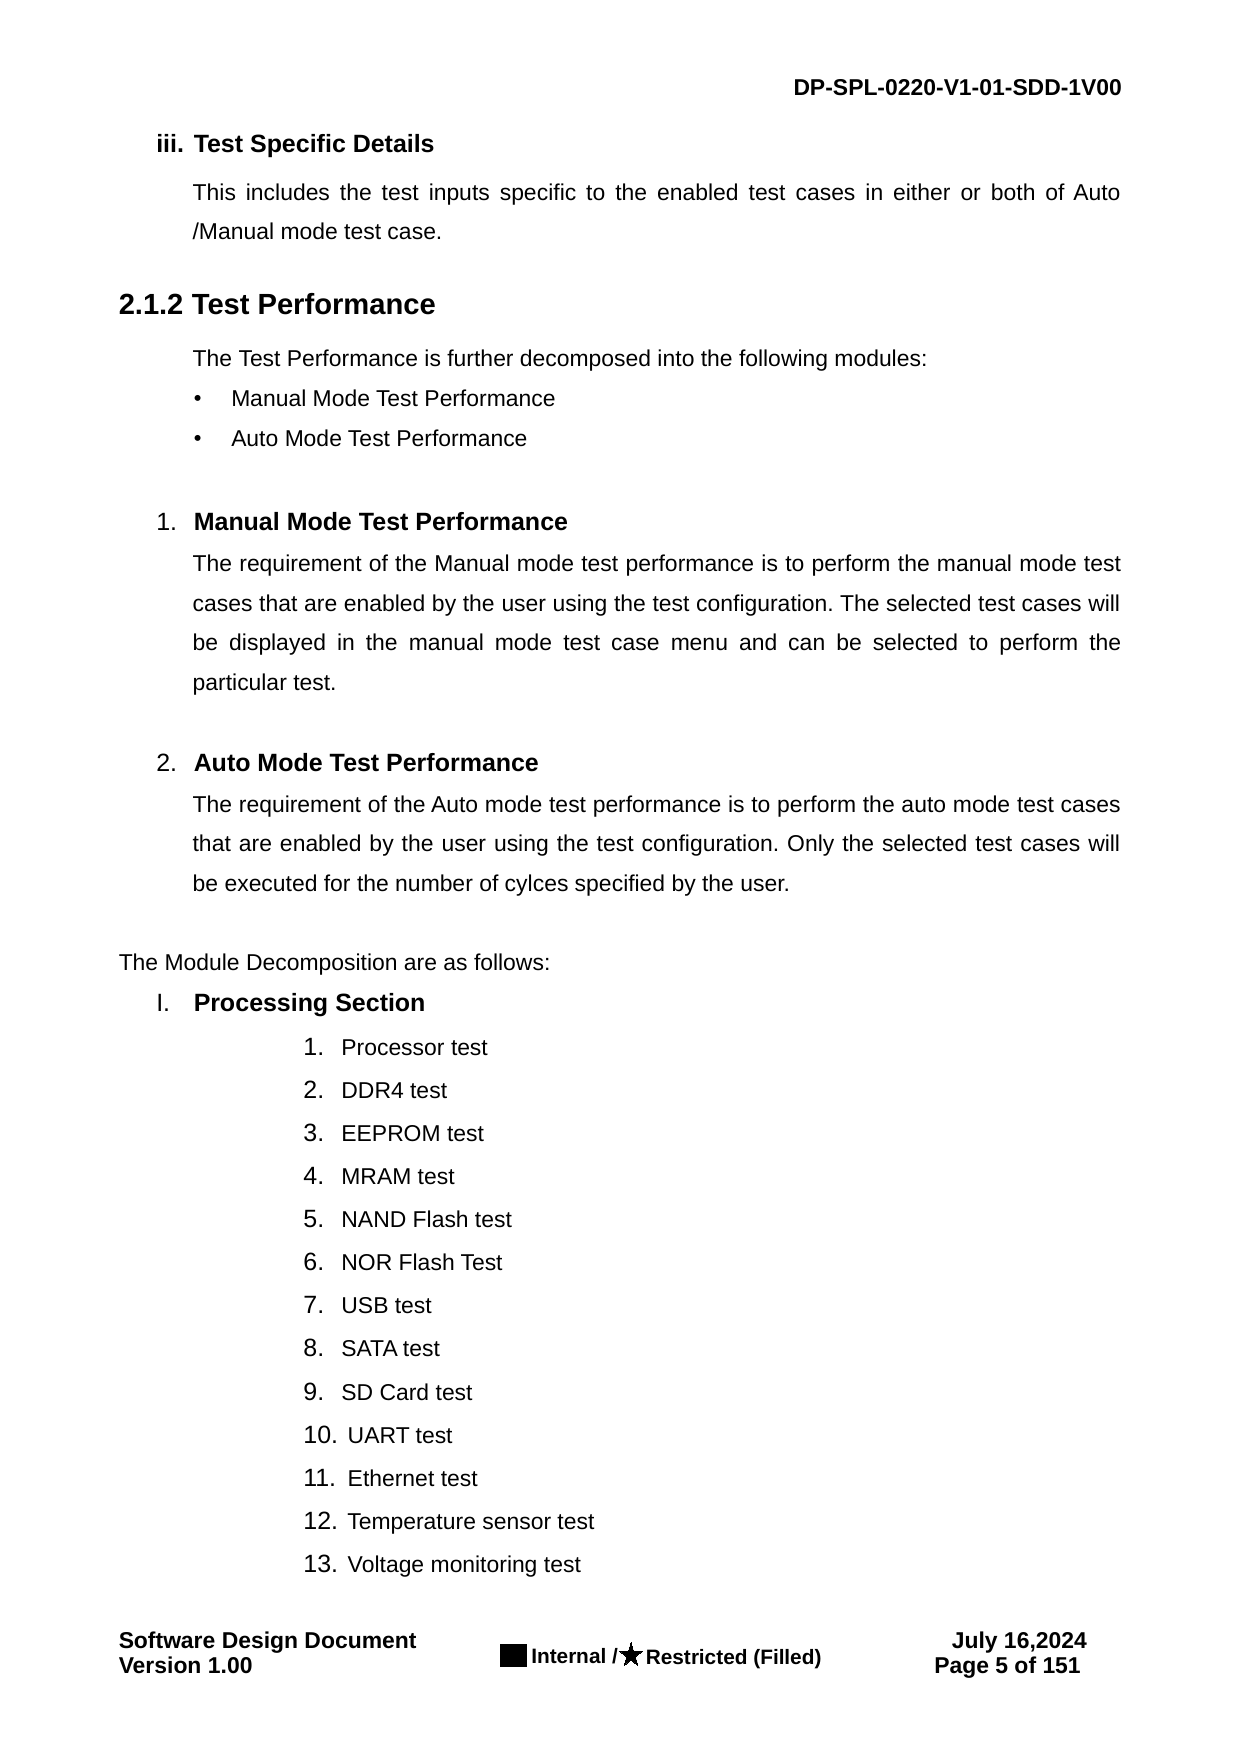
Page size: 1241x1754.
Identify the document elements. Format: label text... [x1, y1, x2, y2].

list Processor test [303, 1031, 1122, 1060]
list Auto Mode Test Performance [156, 748, 1122, 777]
text The requirement of the Auto mode test performance is to perform the auto mode test cases that are enabled by the user using the test configuration. Only the selected test cases will be executed for the number of cylces specified by the user. [192, 791, 1122, 896]
list UART test [303, 1419, 1122, 1448]
list NAND Flash test [303, 1204, 1122, 1233]
text The Test Performance is further decomposed into the following modules: [118, 344, 1122, 371]
list EEPROM test [303, 1118, 1122, 1146]
list Processing Section [156, 988, 1122, 1017]
list Temperature sensor test [303, 1506, 1122, 1534]
list Ethernet test [303, 1463, 1122, 1491]
list DDR4 test [303, 1074, 1122, 1103]
list Manual Mode Test Performance [156, 507, 1122, 536]
subtitle Test Performance [118, 287, 1122, 321]
list SD Card test [303, 1376, 1122, 1405]
text The Module Decomposition are as follows: [118, 949, 1122, 975]
text This includes the test inputs specific to the enabled test cases in either or both of Auto /Manual mode test case. [192, 178, 1122, 244]
list Auto Mode Test Performance [193, 425, 1122, 451]
list Manual Mode Test Performance [193, 385, 1122, 412]
list Test Specific Details [156, 129, 1122, 158]
text The requirement of the Manual mode test performance is to perform the manual mode test cases that are enabled by the user using the test configuration. The selected test cases will be displayed in the manual mode test case menu and can be selected to perform the particular test. [192, 550, 1122, 695]
list Voltage monitoring test [303, 1549, 1122, 1578]
list USB test [303, 1290, 1122, 1319]
list MRAM test [303, 1161, 1122, 1189]
list SATA test [303, 1333, 1122, 1362]
list NOR Flash Test [303, 1247, 1122, 1276]
